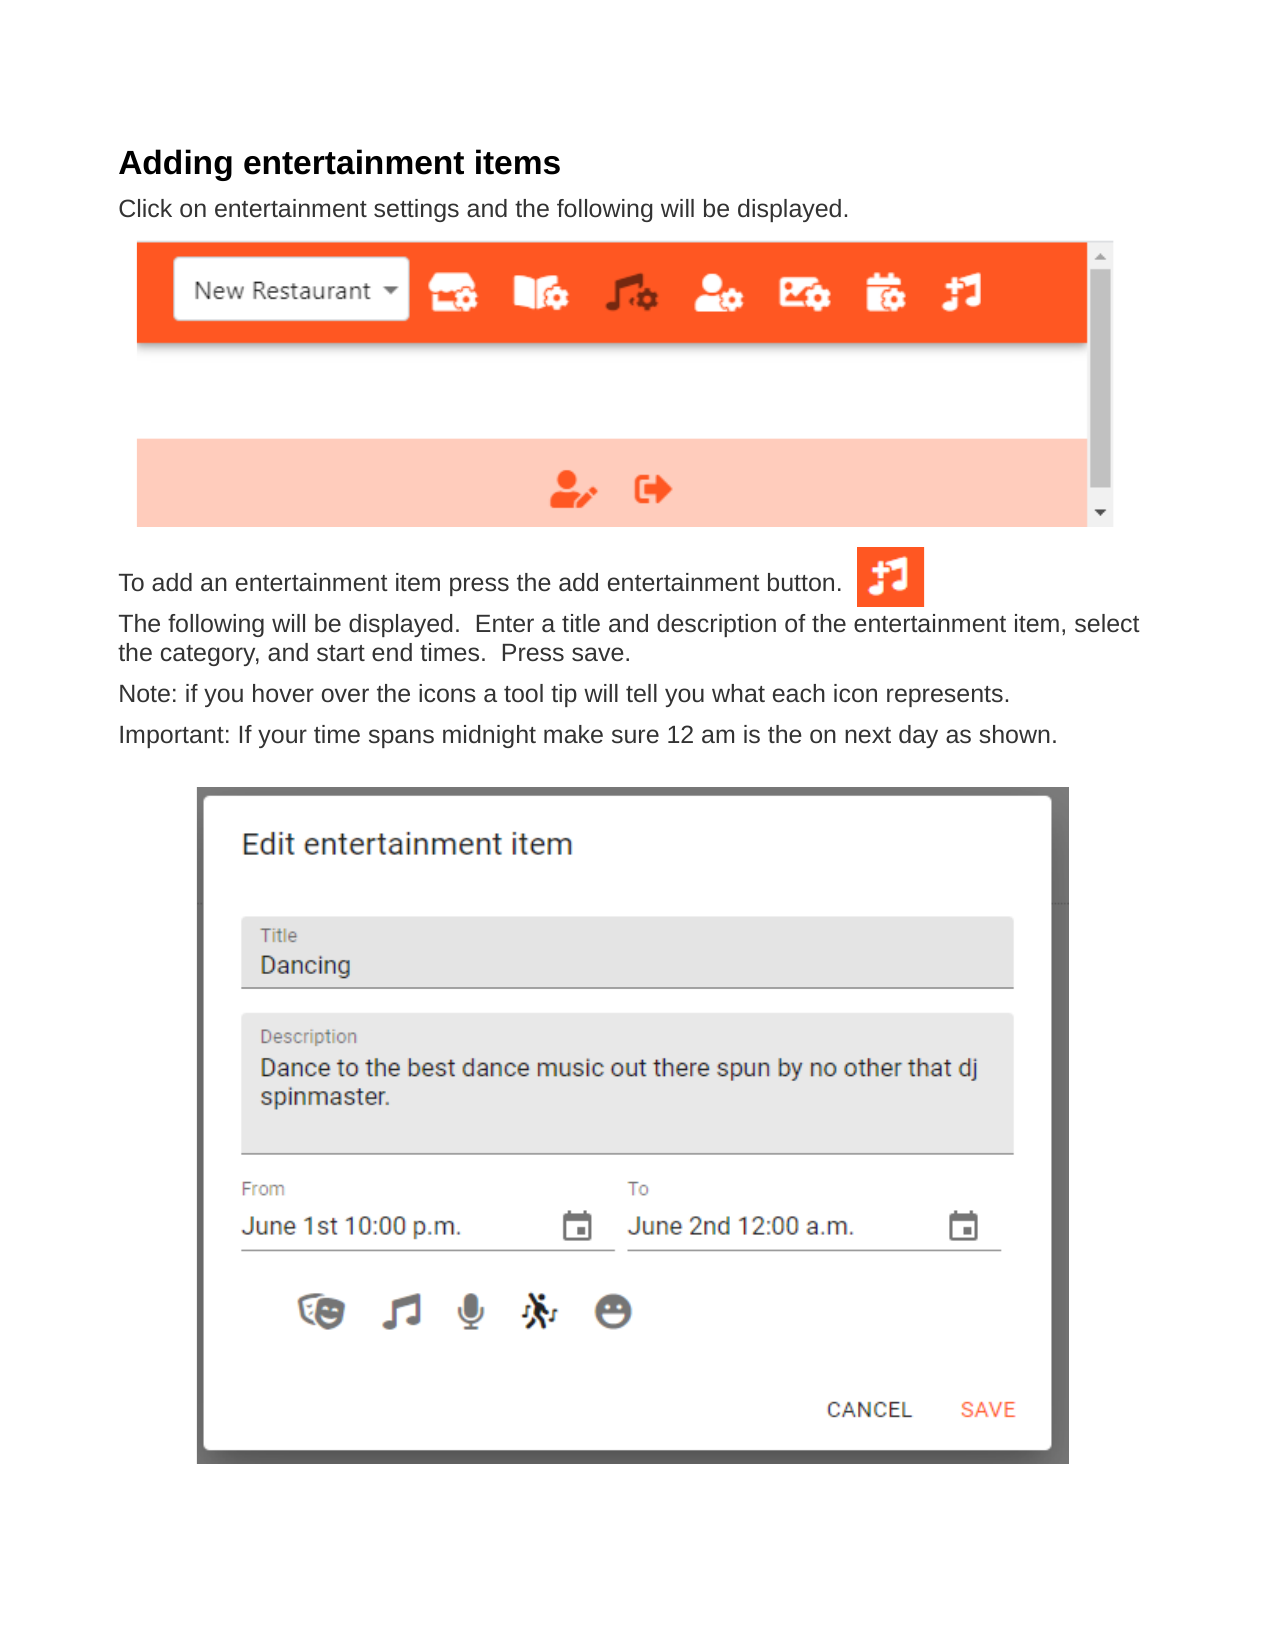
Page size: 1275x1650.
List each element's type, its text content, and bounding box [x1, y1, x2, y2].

picture [136, 238, 1114, 527]
text [925, 568, 1157, 596]
text Important: If your time spans midnight make sure 12 am is the on next day as shown. [118, 720, 1157, 749]
picture [196, 787, 1069, 1464]
subtitle Adding entertainment items [118, 143, 1157, 182]
text To add an entertainment item press the add entertainment button. [118, 568, 857, 596]
text Click on entertainment settings and the following will be displayed. [118, 194, 1157, 223]
text Note: if you hover over the icons a tool tip will tell you what each icon represents. [118, 679, 1157, 708]
text The following will be displayed. Enter a title and description of the entertainment item, select the category, and start end times. Press save. [118, 609, 1157, 666]
picture [857, 547, 925, 607]
